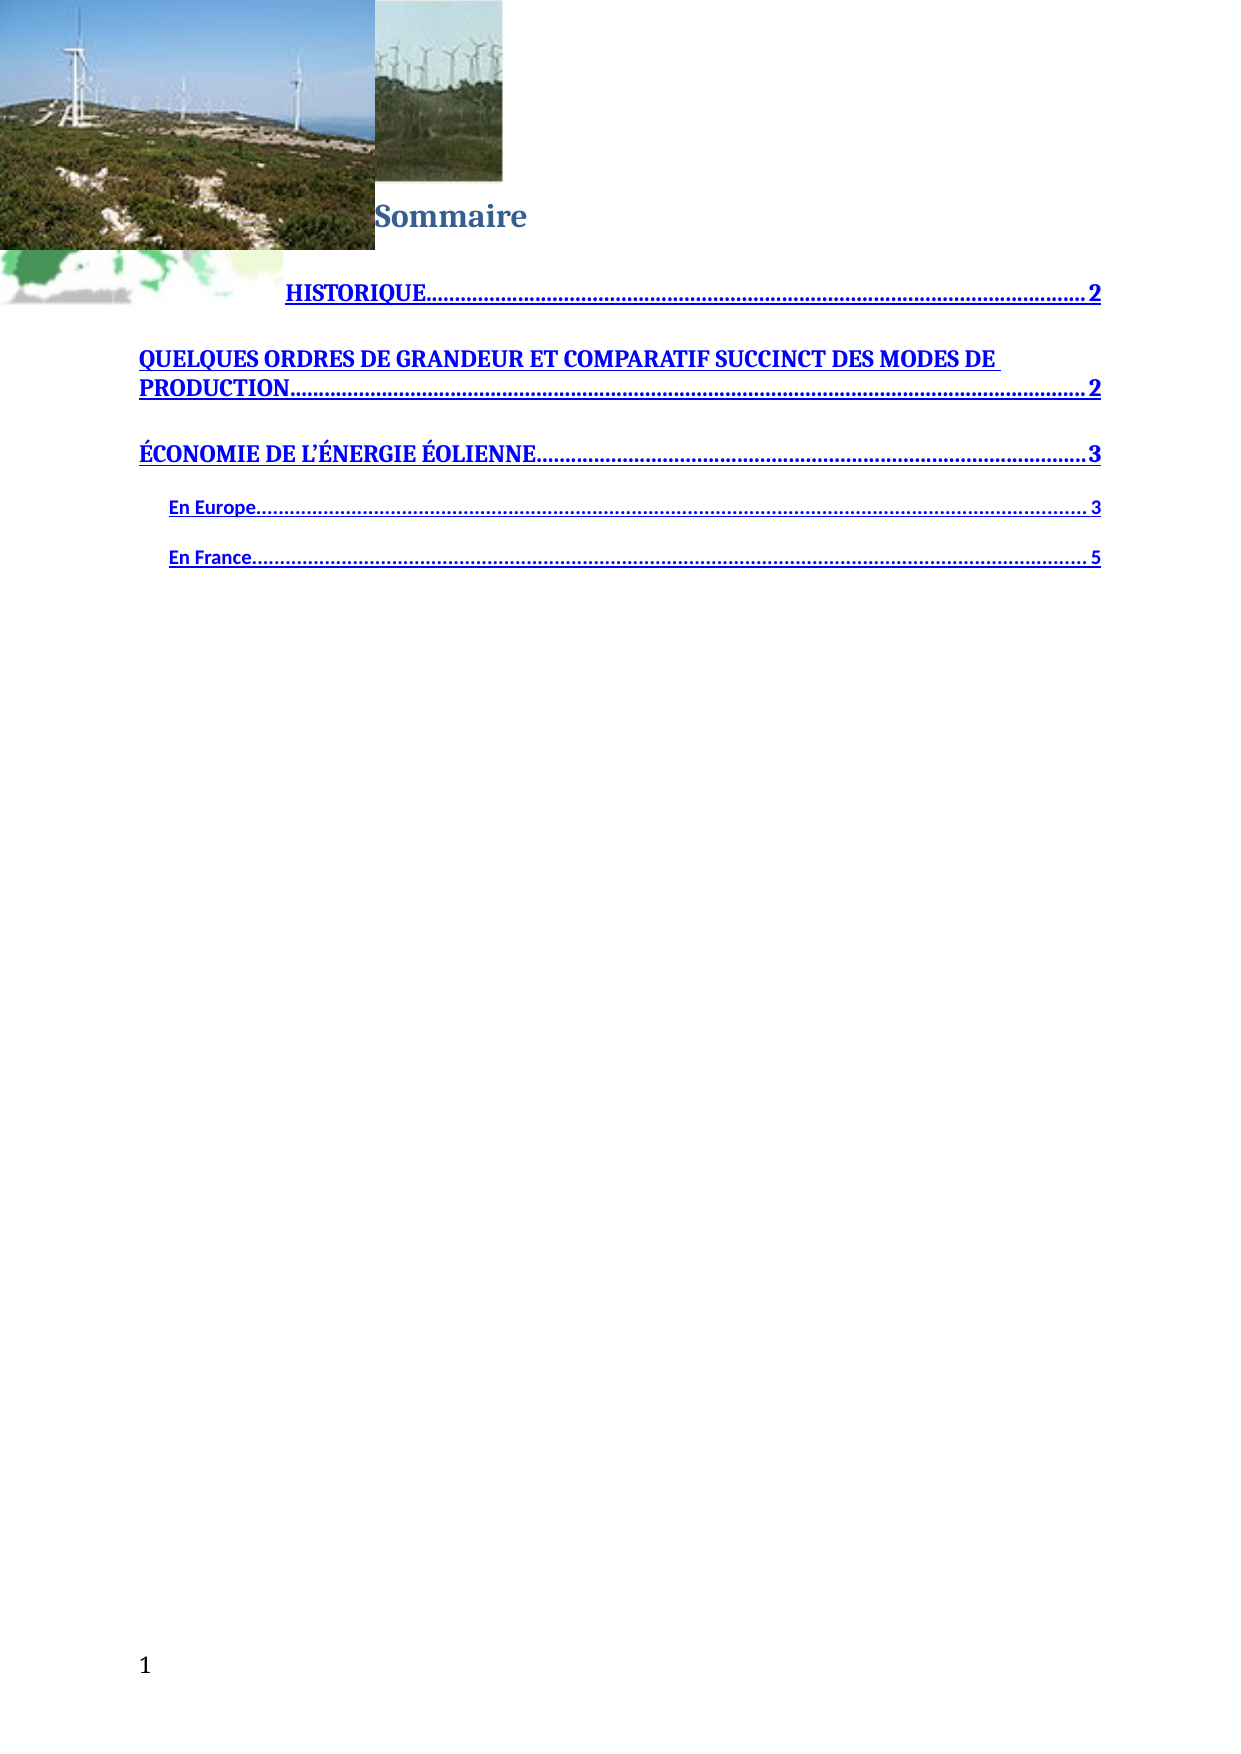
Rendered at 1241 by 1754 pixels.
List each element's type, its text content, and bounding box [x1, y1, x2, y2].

text En France 5 [168, 544, 1101, 566]
text Économie de l’énergie éolienne 3 [139, 440, 1101, 465]
subtitle Sommaire [375, 198, 1101, 236]
text Quelques ordres de grandeur et comparatif succinct des modes de production 2 [139, 345, 1101, 398]
text En Europe 3 [168, 494, 1101, 516]
text Historique 2 [286, 279, 1101, 303]
picture [0, 0, 505, 307]
